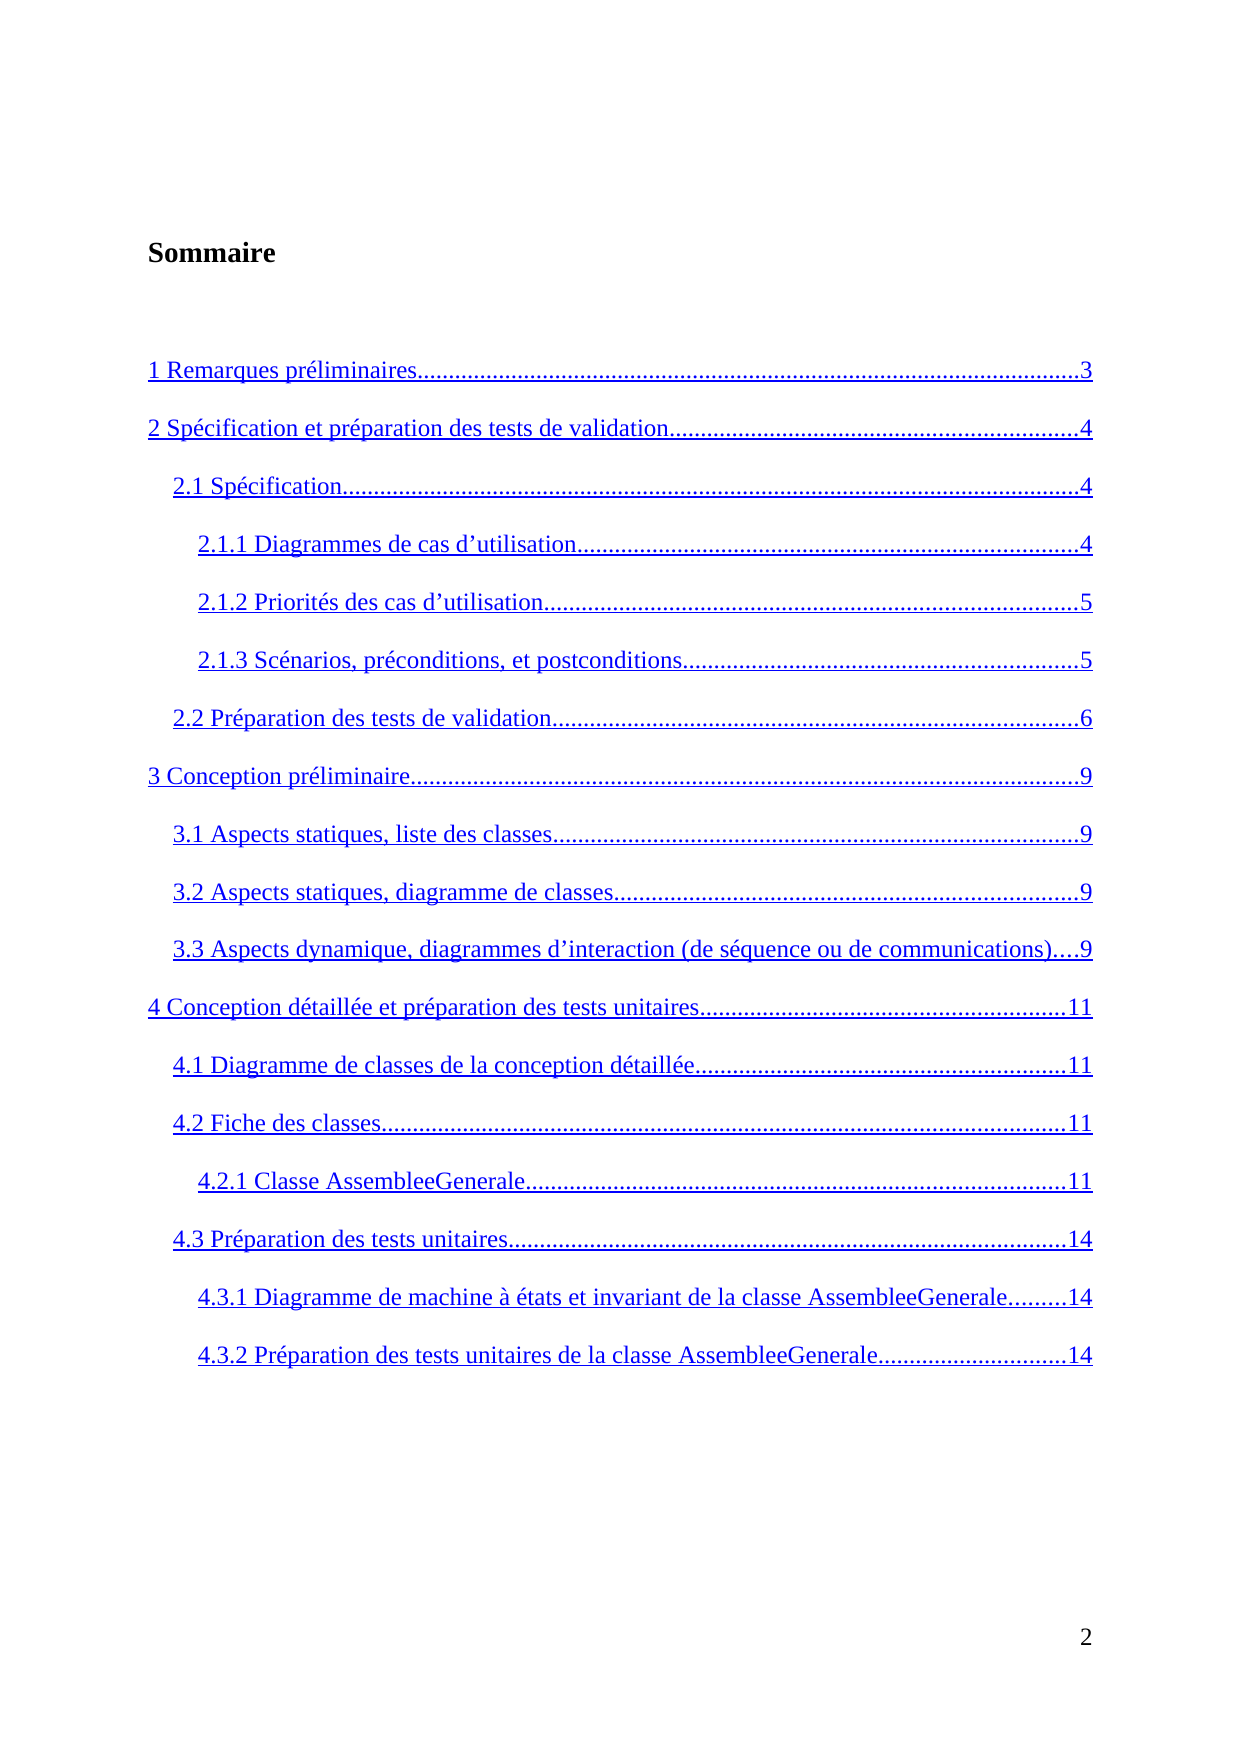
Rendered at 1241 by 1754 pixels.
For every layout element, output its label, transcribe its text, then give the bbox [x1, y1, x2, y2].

text 4.3.1 Diagramme de machine à états et invariant de la classe AssembleeGenerale 14 [198, 1282, 1092, 1307]
text 2.2 Préparation des tests de validation 6 [173, 703, 1092, 728]
text 3 Conception préliminaire 9 [148, 761, 1092, 786]
text 3.1 Aspects statiques, liste des classes 9 [173, 819, 1092, 844]
text 2.1.3 Scénarios, préconditions, et postconditions 5 [198, 645, 1092, 670]
text 2.1 Spécification 4 [173, 471, 1092, 496]
text 4.1 Diagramme de classes de la conception détaillée 11 [173, 1050, 1092, 1075]
text 2 Spécification et préparation des tests de validation 4 [148, 413, 1092, 438]
text 3.3 Aspects dynamique, diagrammes d’interaction (de séquence ou de communications) 9 [173, 934, 1092, 959]
text Sommaire [148, 235, 1092, 268]
text 4.3.2 Préparation des tests unitaires de la classe AssembleeGenerale 14 [198, 1340, 1092, 1365]
text 2.1.2 Priorités des cas d’utilisation 5 [198, 587, 1092, 612]
text 3.2 Aspects statiques, diagramme de classes 9 [173, 877, 1092, 902]
text 4.2.1 Classe AssembleeGenerale 11 [198, 1166, 1092, 1191]
text 2.1.1 Diagrammes de cas d’utilisation 4 [198, 529, 1092, 554]
text 4.2 Fiche des classes 11 [173, 1108, 1092, 1133]
text 1 Remarques préliminaires 3 [148, 355, 1092, 380]
text 4.3 Préparation des tests unitaires 14 [173, 1224, 1092, 1249]
text 4 Conception détaillée et préparation des tests unitaires 11 [148, 992, 1092, 1017]
